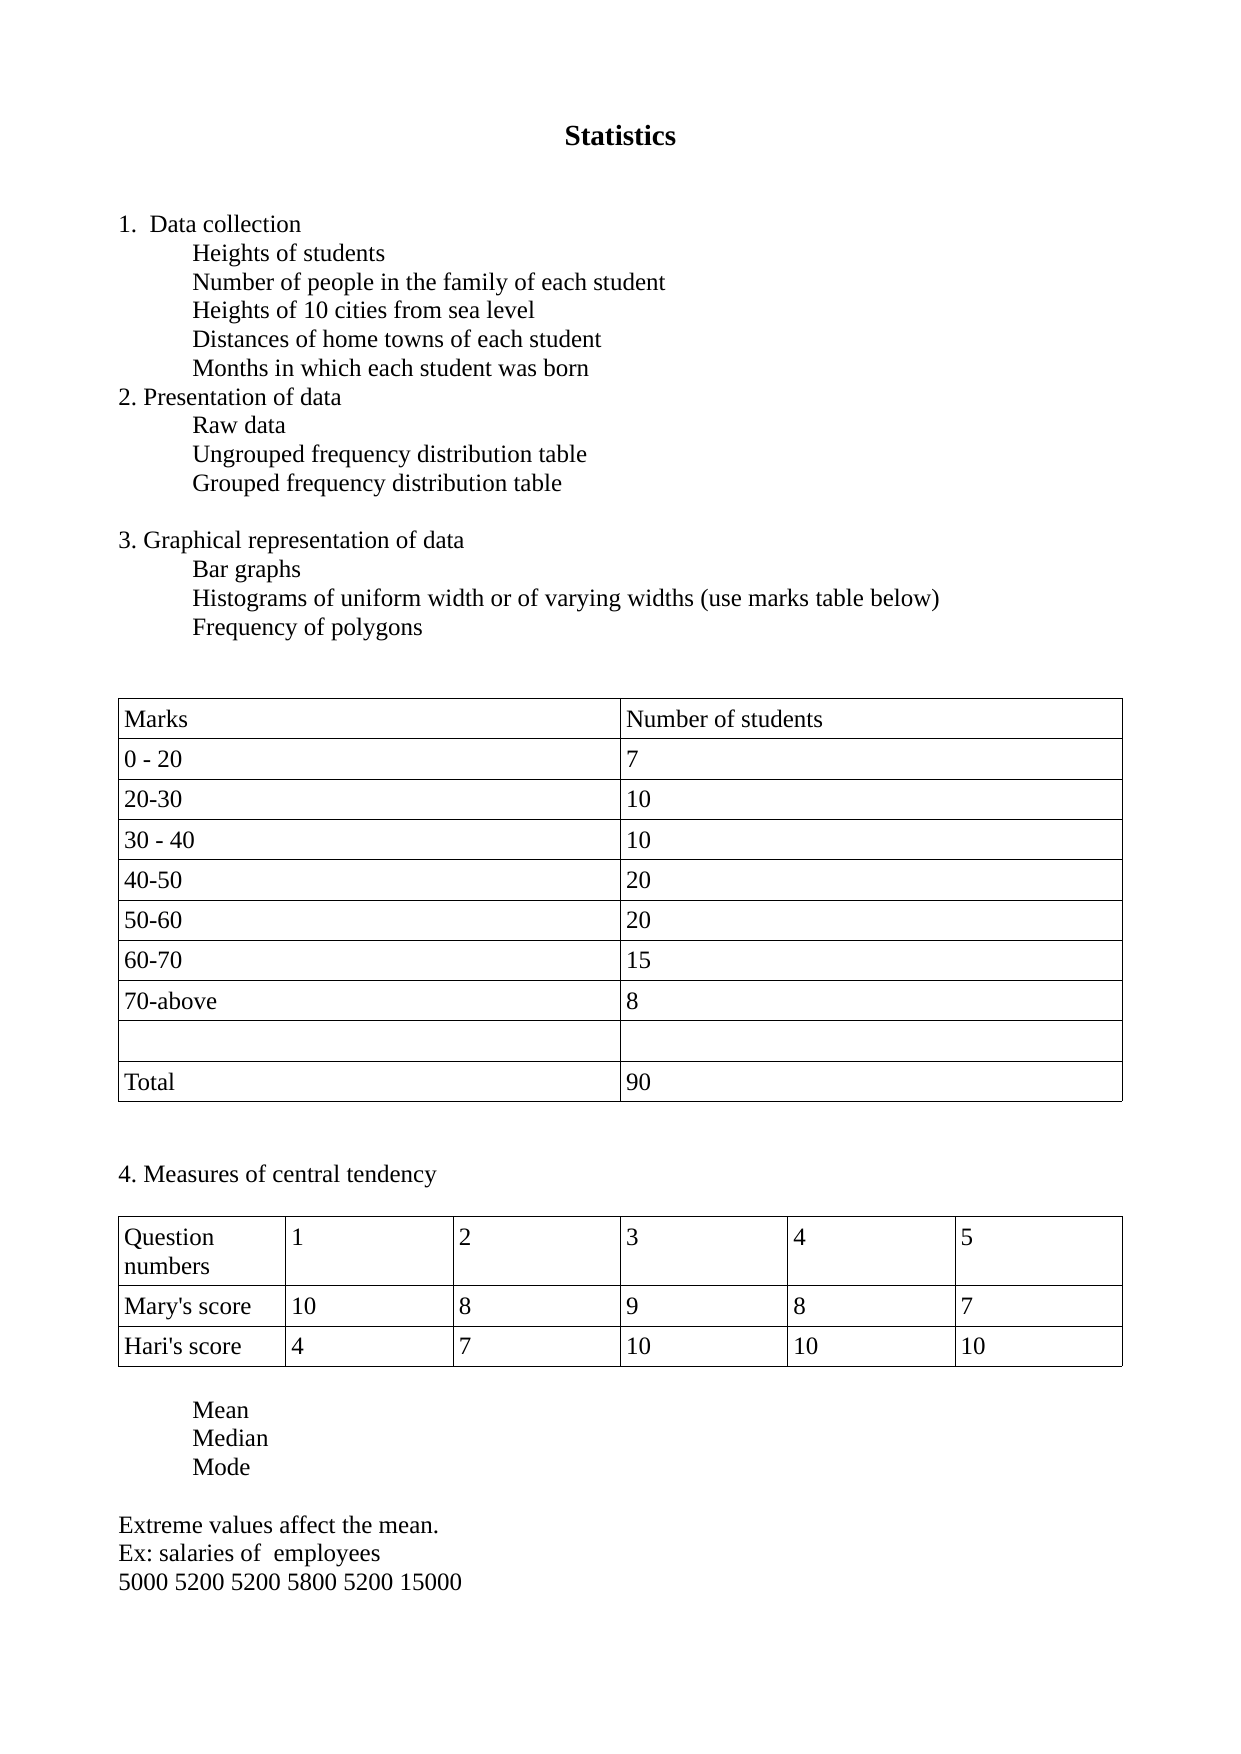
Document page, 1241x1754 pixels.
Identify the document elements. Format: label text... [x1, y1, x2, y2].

text Frequency of polygons [118, 612, 1122, 640]
text Extreme values affect the mean. [118, 1510, 1122, 1538]
text 3. Graphical representation of data [118, 525, 1122, 554]
text Distances of home towns of each student [118, 324, 1122, 353]
table_cell Hari's score [119, 1327, 285, 1366]
table_cell Mary's score [119, 1286, 285, 1326]
table_cell 8 [788, 1286, 955, 1326]
text Heights of students [118, 238, 1122, 267]
table_cell 7 [454, 1327, 620, 1366]
text Raw data [118, 410, 1122, 439]
table_cell 10 [788, 1327, 955, 1366]
text Median [118, 1423, 1122, 1452]
table_cell 4 [286, 1327, 453, 1366]
text Bar graphs [118, 554, 1122, 583]
table_header Question numbers [119, 1217, 285, 1285]
table_cell 70-above [119, 981, 620, 1020]
table_cell Total [119, 1062, 620, 1101]
table_header 2 [454, 1217, 620, 1285]
text 2. Presentation of data [118, 382, 1122, 410]
table_cell [621, 1021, 1122, 1061]
table_cell 7 [956, 1286, 1122, 1326]
table_cell 7 [621, 739, 1122, 778]
text Statistics [118, 118, 1122, 152]
table_cell 10 [621, 1327, 787, 1366]
text 1. Data collection [118, 209, 1122, 238]
table_cell 60-70 [119, 941, 620, 980]
table_cell 10 [621, 820, 1122, 859]
table_header 1 [286, 1217, 453, 1285]
text Histograms of uniform width or of varying widths (use marks table below) [118, 583, 1122, 612]
table_cell 90 [621, 1062, 1122, 1101]
text Number of people in the family of each student [118, 267, 1122, 295]
table_cell 20-30 [119, 780, 620, 819]
table_cell 20 [621, 860, 1122, 899]
table_cell 20 [621, 901, 1122, 940]
table_cell 40-50 [119, 860, 620, 899]
table_cell 8 [454, 1286, 620, 1326]
table_cell 10 [621, 780, 1122, 819]
text Months in which each student was born [118, 353, 1122, 382]
table_cell [119, 1021, 620, 1061]
table_cell 15 [621, 941, 1122, 980]
text Mode [118, 1452, 1122, 1481]
table_cell 0 - 20 [119, 739, 620, 778]
table_cell 30 - 40 [119, 820, 620, 859]
text Mean [118, 1395, 1122, 1423]
table_header 5 [956, 1217, 1122, 1285]
text Ex: salaries of employees [118, 1538, 1122, 1567]
table_cell 10 [956, 1327, 1122, 1366]
text 5000 5200 5200 5800 5200 15000 [118, 1567, 1122, 1596]
text Ungrouped frequency distribution table [118, 439, 1122, 468]
table_header 4 [788, 1217, 955, 1285]
table_cell 50-60 [119, 901, 620, 940]
text Grouped frequency distribution table [118, 468, 1122, 497]
table_header 3 [621, 1217, 787, 1285]
text 4. Measures of central tendency [118, 1159, 1122, 1187]
table_cell 10 [286, 1286, 453, 1326]
table_cell 9 [621, 1286, 787, 1326]
text Heights of 10 cities from sea level [118, 295, 1122, 324]
table_header Marks [119, 699, 620, 738]
table_header Number of students [621, 699, 1122, 738]
table_cell 8 [621, 981, 1122, 1020]
